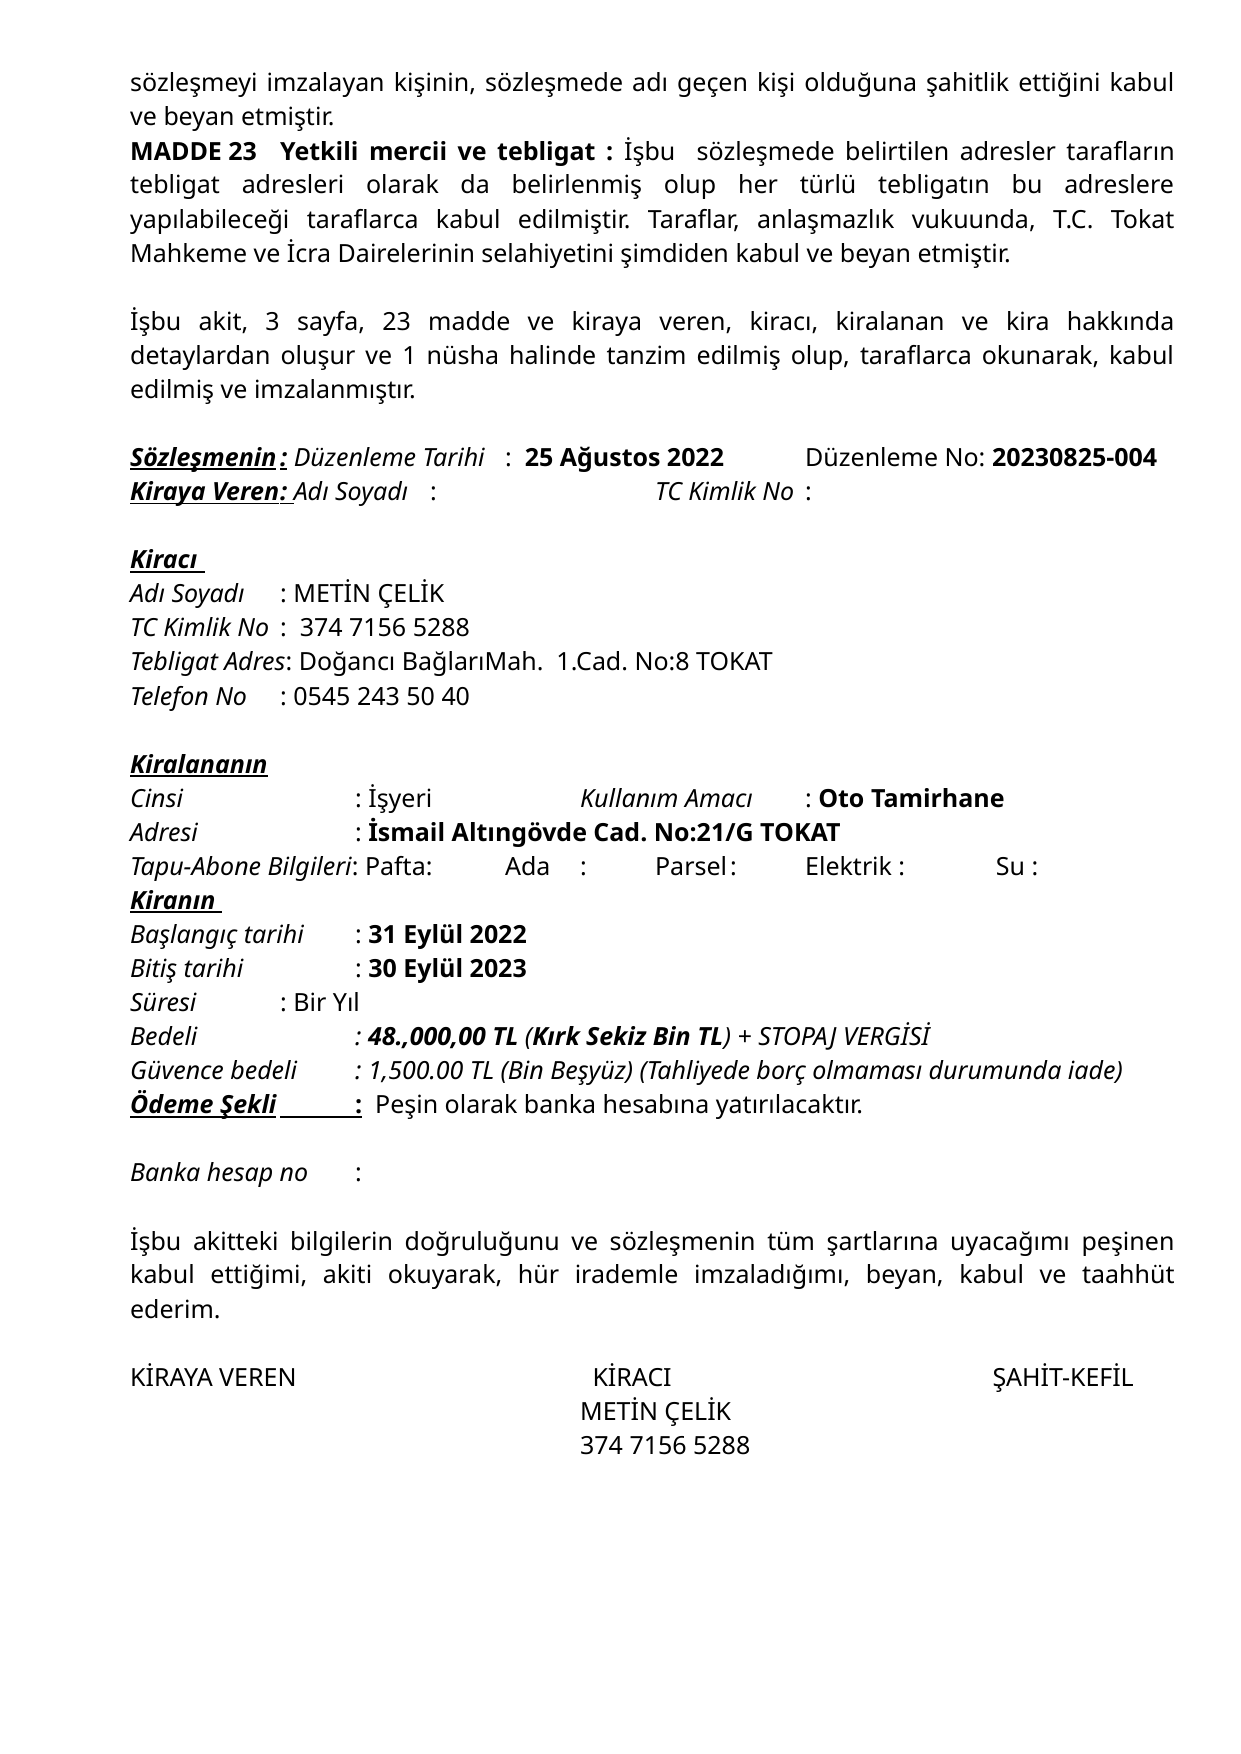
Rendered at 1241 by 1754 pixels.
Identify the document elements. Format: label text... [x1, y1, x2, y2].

text Cinsi : İşyeri Kullanım Amacı : Oto Tamirhane [130, 780, 1175, 814]
text İşbu akitteki bilgilerin doğruluğunu ve sözleşmenin tüm şartlarına uyacağımı peşinen kabul ettiğimi, akiti okuyarak, hür irademle imzaladığımı, beyan, kabul ve taahhüt ederim. [130, 1223, 1175, 1325]
text Bitiş tarihi : 30 Eylül 2023 [130, 951, 1175, 985]
text METİN ÇELİK [130, 1393, 1175, 1427]
text Tapu-Abone Bilgileri: Pafta: Ada : Parsel : Elektrik : Su : [130, 848, 1175, 882]
text Banka hesap no : [130, 1155, 1175, 1189]
list sözleşmeyi imzalayan kişinin, sözleşmede adı geçen kişi olduğuna şahitlik ettiğini kabul ve beyan etmiştir. [130, 65, 1175, 133]
text Adı Soyadı : METİN ÇELİK [130, 576, 1175, 610]
text Ödeme Şekli : Peşin olarak banka hesabına yatırılacaktır. [130, 1087, 1175, 1121]
text KİRAYA VEREN KİRACI ŞAHİT-KEFİL [130, 1359, 1175, 1393]
text 374 7156 5288 [130, 1427, 1175, 1462]
text Süresi : Bir Yıl [130, 985, 1175, 1019]
text Tebligat Adres: Doğancı BağlarıMah. 1.Cad. No:8 TOKAT [130, 644, 1175, 678]
text Telefon No : 0545 243 50 40 [130, 678, 1175, 712]
text Adresi : İsmail Altıngövde Cad. No:21/G TOKAT [130, 814, 1175, 848]
text Kiranın [130, 882, 1175, 917]
list MADDE 23 Yetkili mercii ve tebligat : İşbu sözleşmede belirtilen adresler tarafların tebligat adresleri olarak da belirlenmiş olup her türlü tebligatın bu adreslere yapılabileceği taraflarca kabul edilmiştir. Taraflar, anlaşmazlık vukuunda, T.C. Tokat Mahkeme ve İcra Dairelerinin selahiyetini şimdiden kabul ve beyan etmiştir. [130, 133, 1175, 269]
text Kiracı [130, 542, 1175, 576]
text Sözleşmenin : Düzenleme Tarihi : 25 Ağustos 2022 Düzenleme No: 20230825-004 [130, 440, 1175, 474]
text Başlangıç tarihi : 31 Eylül 2022 [130, 917, 1175, 951]
text Kiraya Veren : Adı Soyadı : TC Kimlik No : [130, 474, 1175, 508]
text Güvence bedeli : 1,500.00 TL (Bin Beşyüz) (Tahliyede borç olmaması durumunda iade) [130, 1053, 1175, 1087]
list İşbu akit, 3 sayfa, 23 madde ve kiraya veren, kiracı, kiralanan ve kira hakkında detaylardan oluşur ve 1 nüsha halinde tanzim edilmiş olup, taraflarca okunarak, kabul edilmiş ve imzalanmıştır. [130, 303, 1175, 406]
text Kiralananın [130, 746, 1175, 780]
text Bedeli : 48.,000,00 TL (Kırk Sekiz Bin TL) + STOPAJ VERGİSİ [130, 1019, 1175, 1053]
text TC Kimlik No : 374 7156 5288 [130, 610, 1175, 644]
